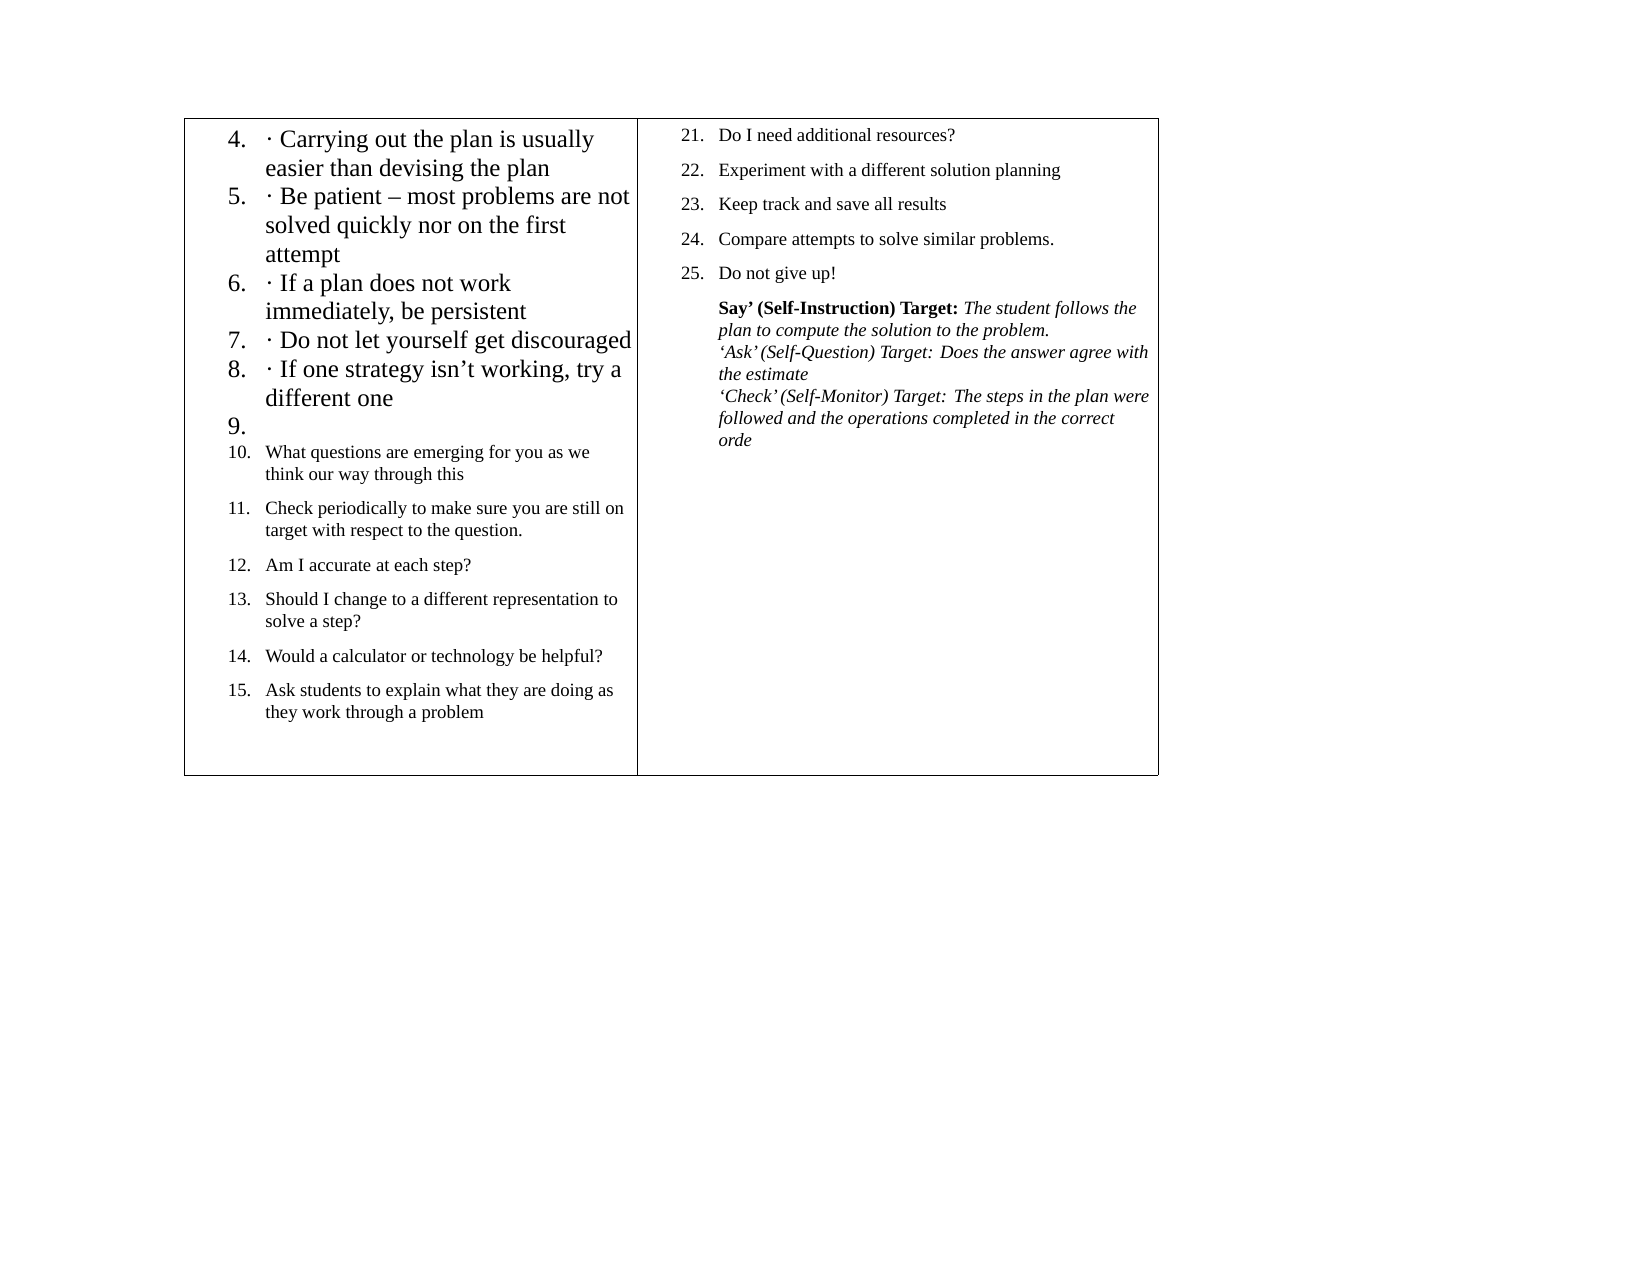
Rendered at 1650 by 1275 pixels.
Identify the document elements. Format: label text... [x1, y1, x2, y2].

table_cell Implement the solution Plan Could you state more explicitly the meaning of, or elaborate on, (choose) the math term, definition, skill, procedure, symbol(s), units of measure, labeling of axes, etc. that you are using · Carrying out the plan is usually easier than devising the plan · Be patient – most problems are not solved quickly nor on the first attempt · If a plan does not work immediately, be persistent · Do not let yourself get discouraged · If one strategy isn’t working, try a different one What questions are emerging for you as we think our way through this Check periodically to make sure you are still on target with respect to the question. Am I accurate at each step? Should I change to a different representation to solve a step? Would a calculator or technology be helpful? Ask students to explain what they are doing as they work through a problem [185, 119, 637, 775]
table_cell How can I prove that my step is correct? Make sure you are using concepts with care and precision Connect and analyze data – connect between data and unknowns consider Am I hitting a “road block” in solving this problem? Make sure you have gathered sufficient data Do I need additional resources? Experiment with a different solution planning Keep track and save all results Compare attempts to solve similar problems. Do not give up! Say’ (Self-Instruction) Target: The student follows the plan to compute the solution to the problem. ‘Ask’ (Self-Question) Target: Does the answer agree with the estimate‌ ‘Check’ (Self-Monitor) Target: The steps in the plan were followed and the operations completed in the correct orde [638, 119, 1158, 775]
